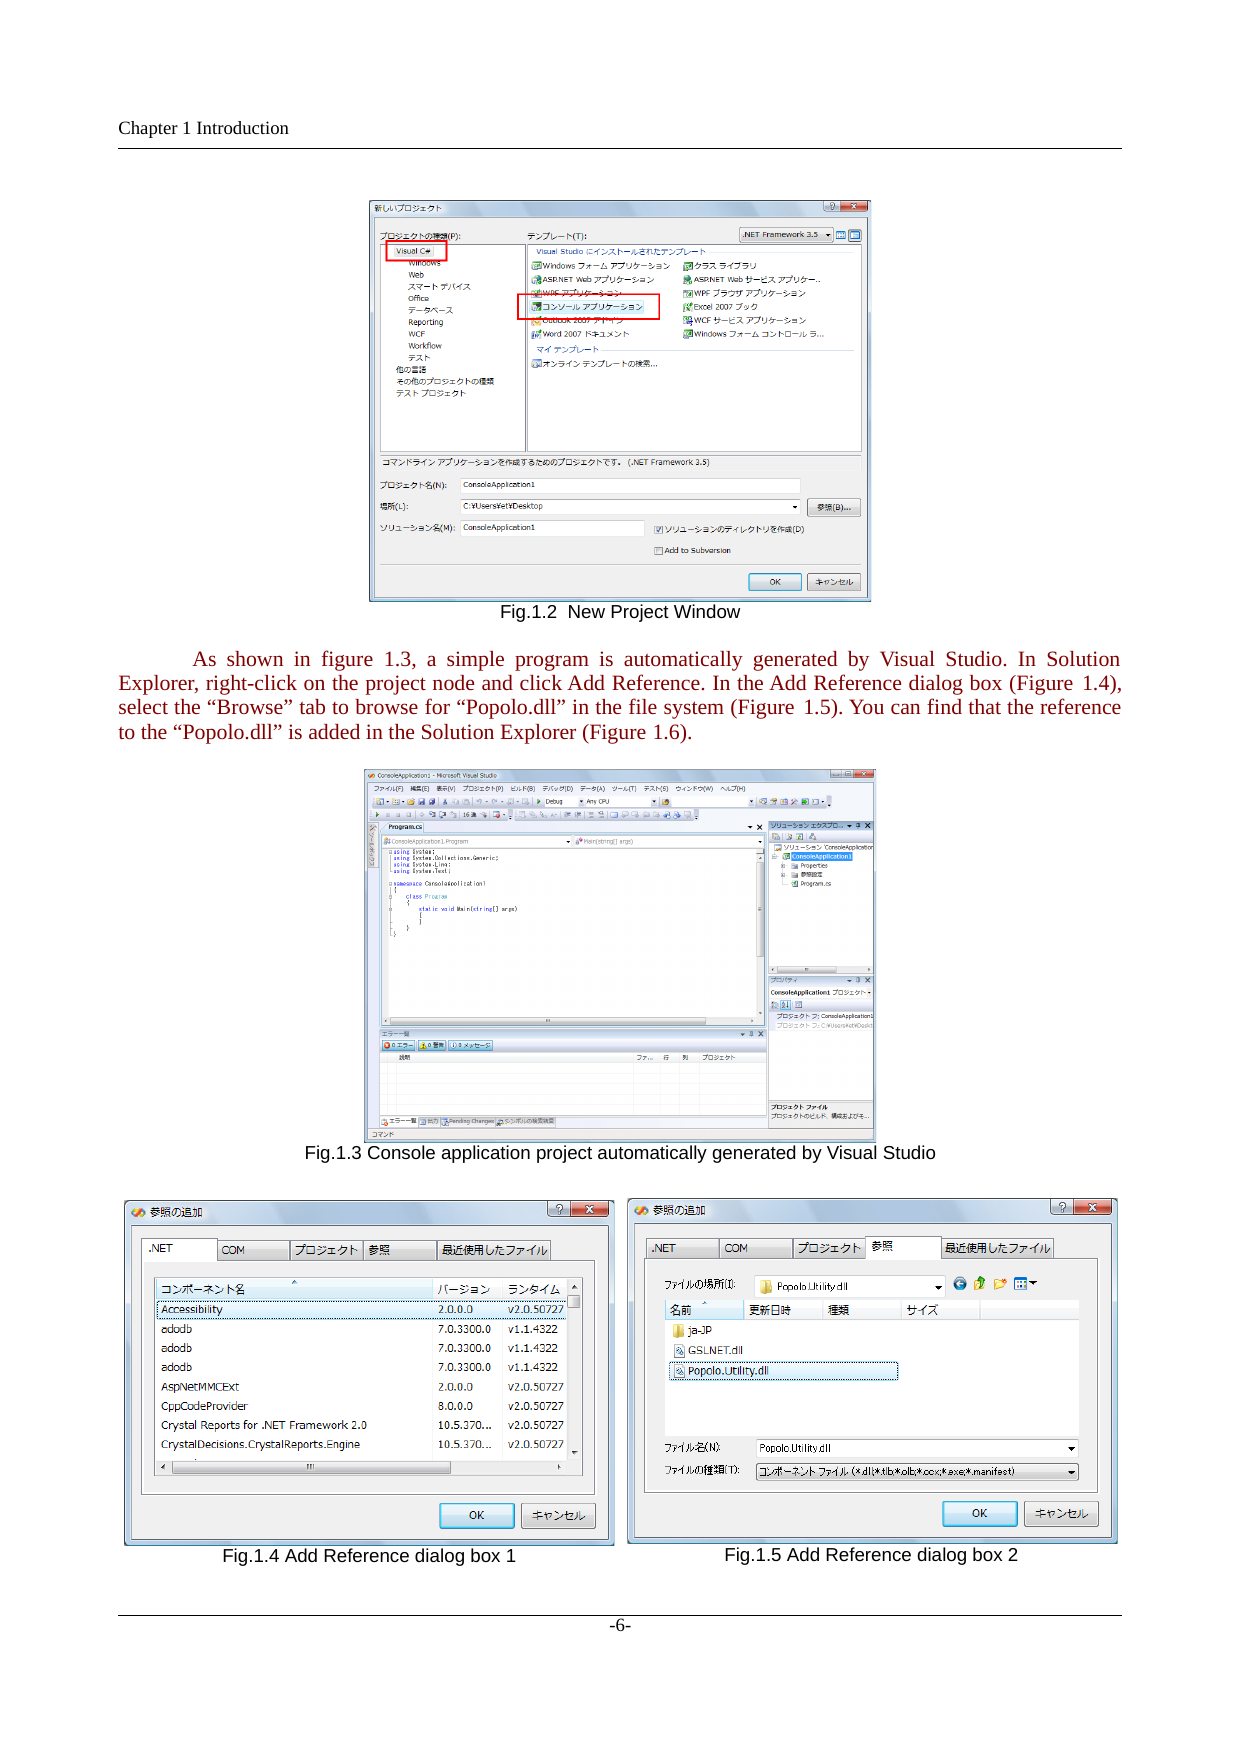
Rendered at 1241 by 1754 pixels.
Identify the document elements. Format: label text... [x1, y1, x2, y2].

text As shown in figure 1.3, a simple program is automatically generated by Visual Studio. In Solution Explorer, right-click on the project node and click Add Reference. In the Add Reference dialog box (Figure 1.4), select the “Browse” tab to browse for “Popolo.dll” in the file system (Figure 1.5). You can find that the reference to the “Popolo.dll” is added in the Solution Explorer (Figure 1.6). [118, 647, 1122, 744]
table_header Fig.1.5 Add Reference dialog box 2 [620, 1188, 1122, 1572]
text Fig.1.3 Console application project automatically generated by Visual Studio [118, 768, 1122, 1164]
table_header Fig.1.4 Add Reference dialog box 1 [118, 1188, 620, 1572]
picture [124, 1200, 615, 1546]
picture [627, 1198, 1118, 1544]
picture [364, 769, 877, 1143]
picture [369, 200, 872, 602]
text Fig.1.2 New Project Window [118, 184, 1122, 622]
